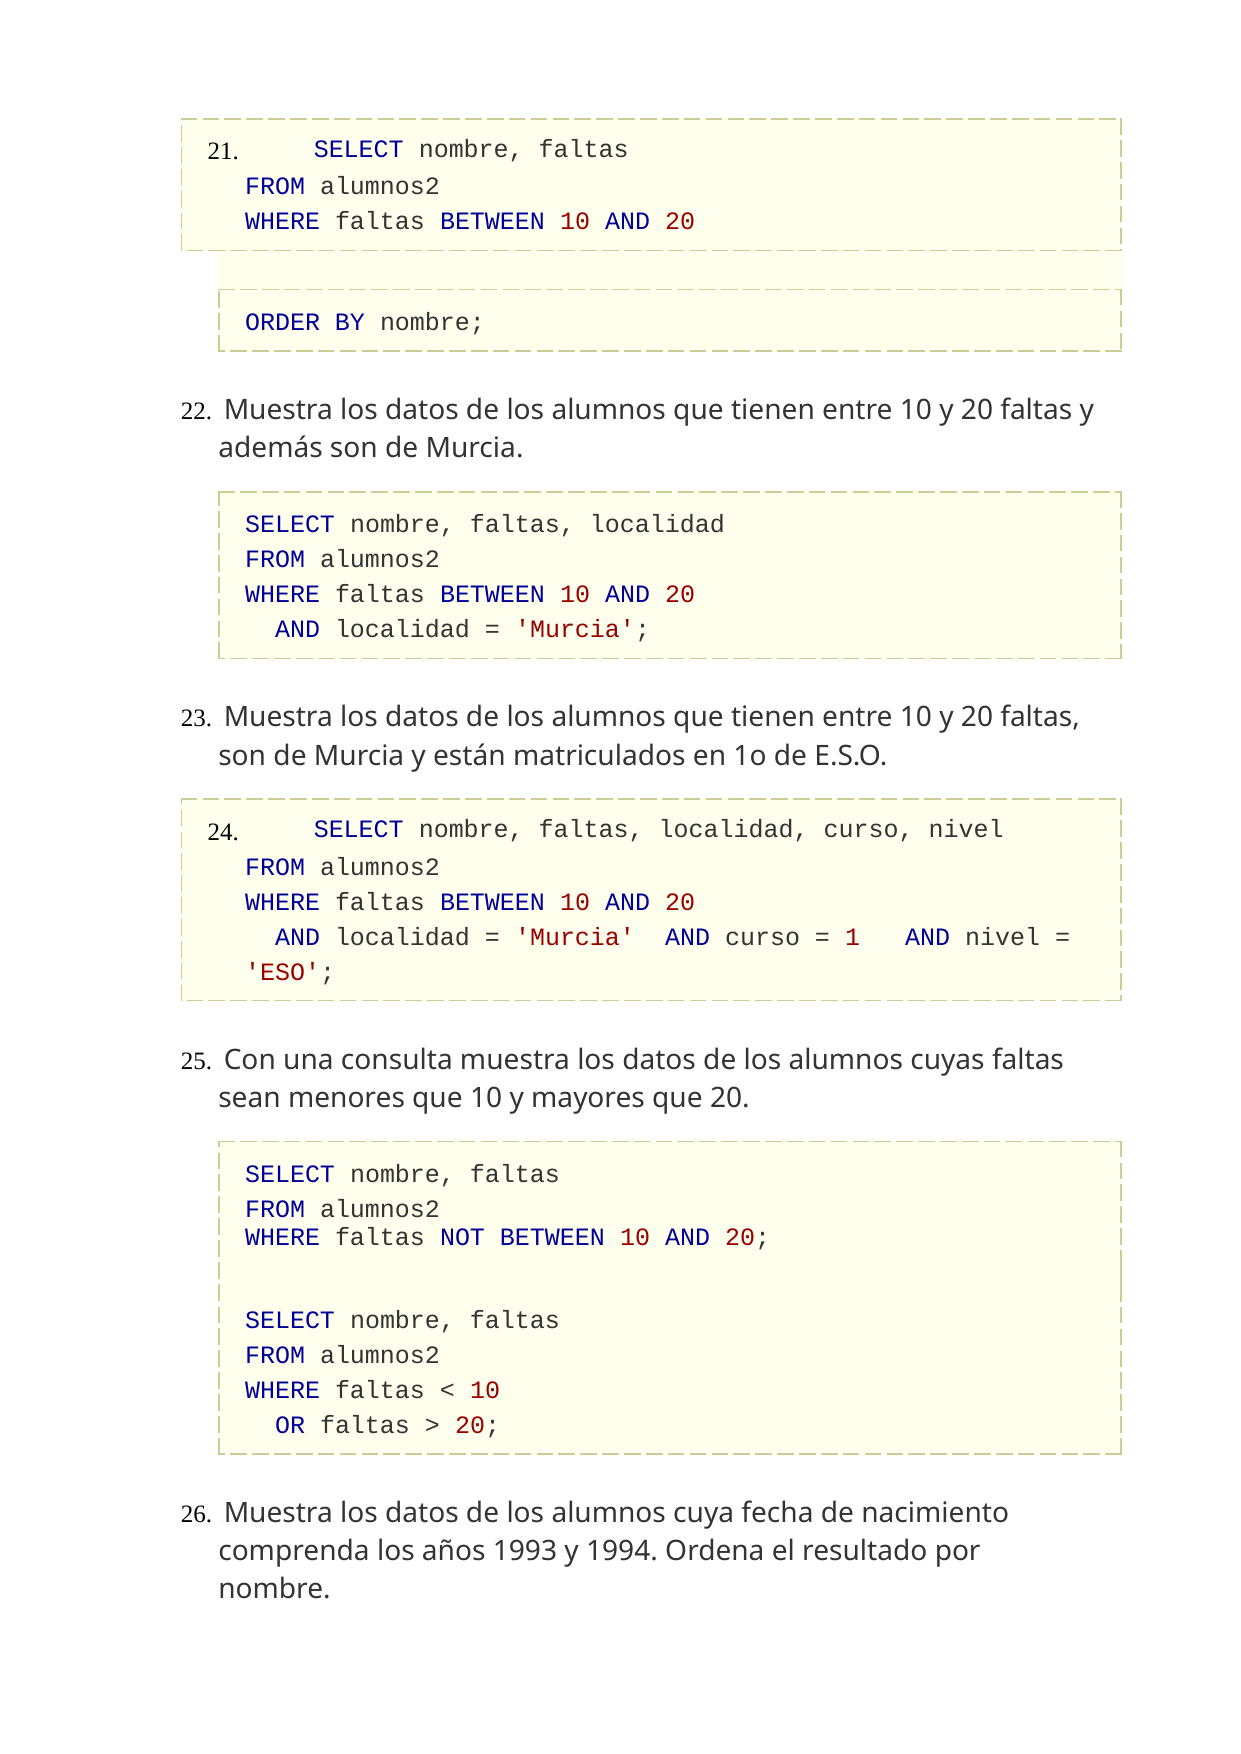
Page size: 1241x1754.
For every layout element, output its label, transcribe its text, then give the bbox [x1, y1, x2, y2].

list SELECT nombre, faltas FROM alumnos2 WHERE faltas BETWEEN 10 AND 20 [181, 118, 1122, 251]
list SELECT nombre, faltas, localidad, curso, nivel FROM alumnos2 WHERE faltas BETWEEN 10 AND 20 AND localidad = 'Murcia' AND curso = 1 AND nivel = 'ESO'; [181, 798, 1122, 1001]
list -- 21) Muestra los datos de los alumnos que tienen entre 10 y 20 faltas, son de Murcia y están matriculados en 1o de E.S.O. [181, 697, 1097, 773]
text ORDER BY nombre; [218, 289, 1122, 352]
text SELECT nombre, faltas, localidad FROM alumnos2 WHERE faltas BETWEEN 10 AND 20 AND localidad = 'Murcia'; [218, 491, 1122, 659]
text SELECT nombre, faltas FROM alumnos2 WHERE faltas < 10 OR faltas > 20; [218, 1286, 1122, 1454]
text SELECT nombre, faltas FROM alumnos2 WHERE faltas NOT BETWEEN 10 AND 20; [218, 1141, 1122, 1263]
list -- 20) Muestra los datos de los alumnos que tienen entre 10 y 20 faltas y además son de Murcia. [181, 389, 1097, 466]
list -- 22) Con una consulta muestra los datos de los alumnos cuyas faltas sean menores que 10 y mayores que 20. [181, 1039, 1097, 1116]
list -- 23) Muestra los datos de los alumnos cuya fecha de nacimiento comprenda los años 1993 y 1994. Ordena el resultado por nombre. [181, 1492, 1097, 1607]
